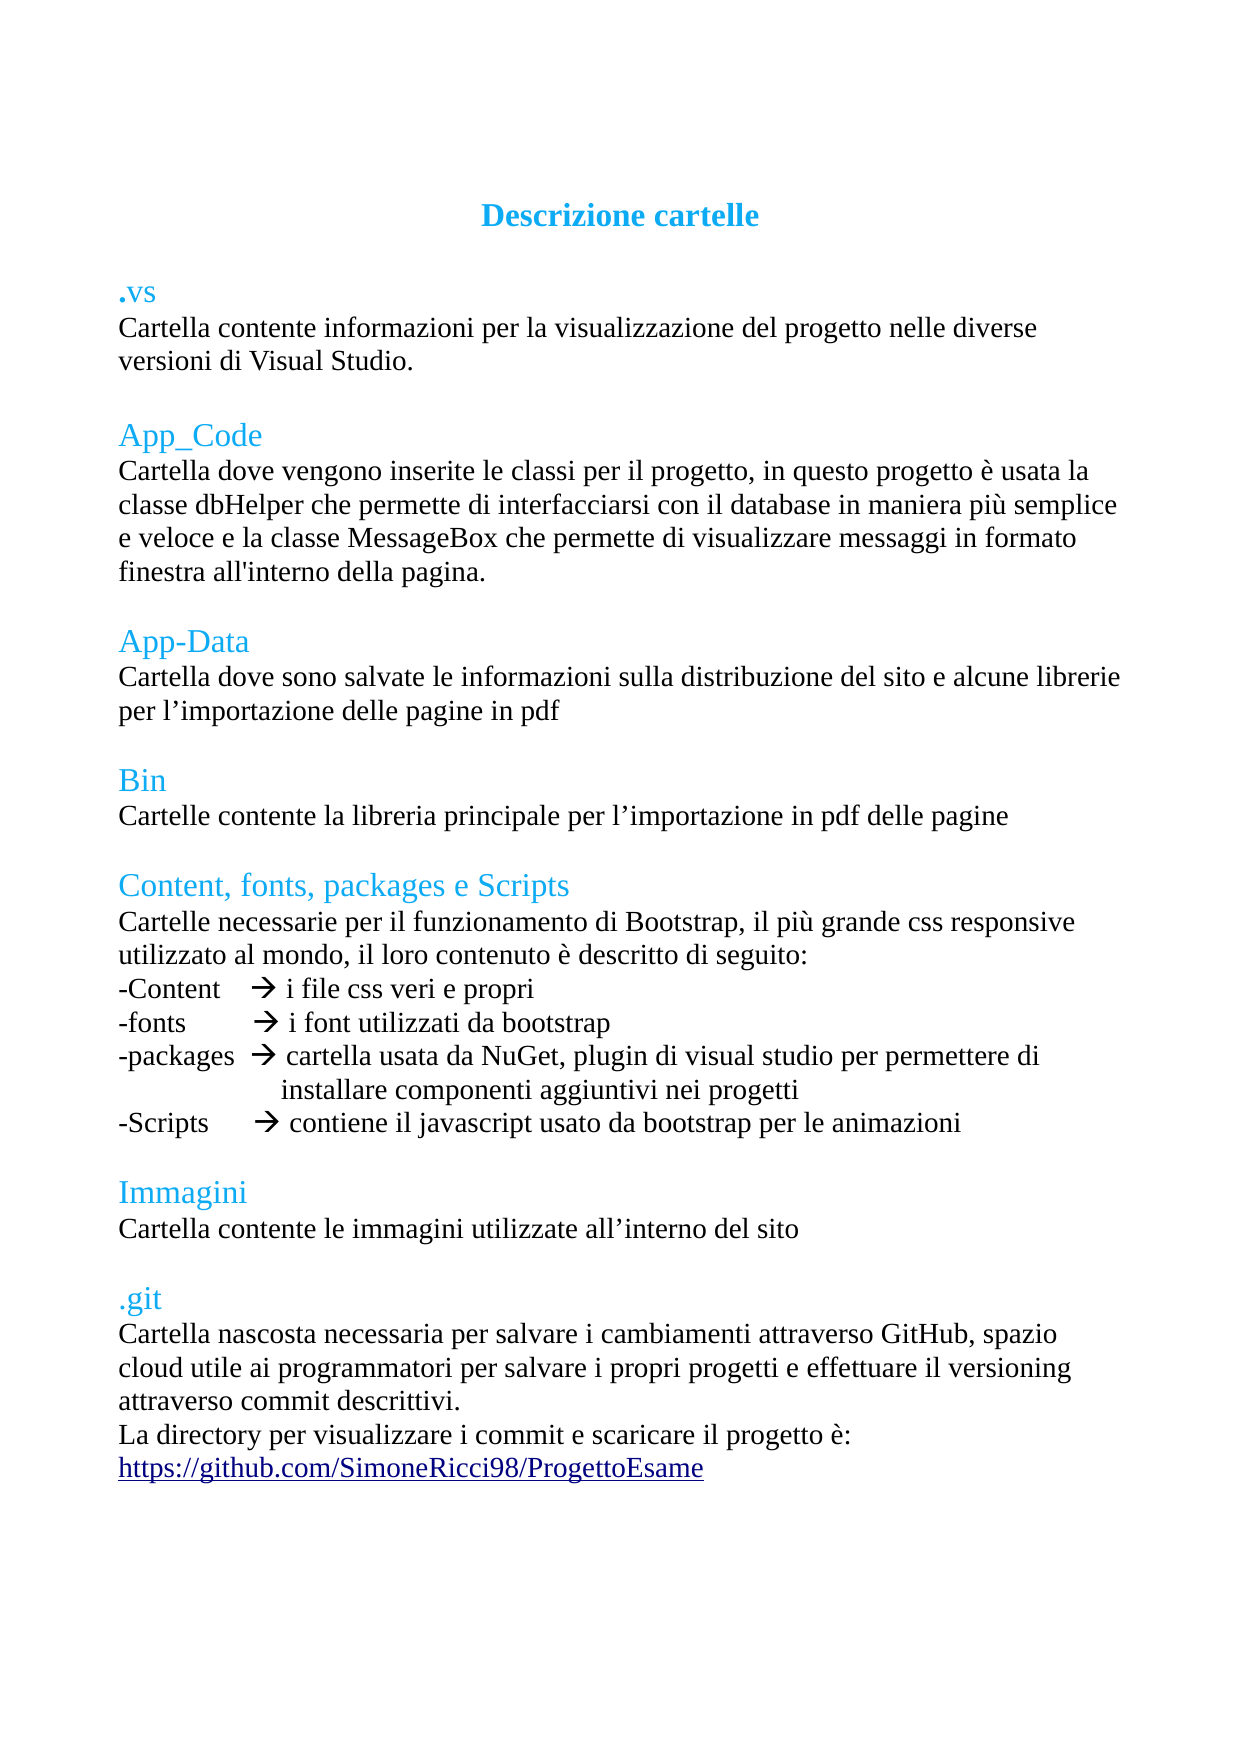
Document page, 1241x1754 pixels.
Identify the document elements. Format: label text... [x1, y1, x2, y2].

text -fonts  i font utilizzati da bootstrap [118, 1005, 1122, 1038]
text La directory per visualizzare i commit e scaricare il progetto è: [118, 1417, 1122, 1451]
text installare componenti aggiuntivi nei progetti [118, 1072, 1122, 1106]
text Cartella contente informazioni per la visualizzazione del progetto nelle diverse versioni di Visual Studio. [118, 310, 1122, 377]
text Cartella dove vengono inserite le classi per il progetto, in questo progetto è usata la classe dbHelper che permette di interfacciarsi con il database in maniera più semplice e veloce e la classe MessageBox che permette di visualizzare messaggi in formato finestra all'interno della pagina. [118, 453, 1122, 588]
text App_Code [118, 415, 1122, 453]
text Cartelle contente la libreria principale per l’importazione in pdf delle pagine [118, 798, 1122, 832]
text Cartella contente le immagini utilizzate all’interno del sito [118, 1211, 1122, 1244]
text Descrizione cartelle [118, 195, 1122, 233]
text https://github.com/SimoneRicci98/ProgettoEsame [118, 1451, 1122, 1484]
text -Content  i file css veri e propri [118, 971, 1122, 1005]
text Cartelle necessarie per il funzionamento di Bootstrap, il più grande css responsive utilizzato al mondo, il loro contenuto è descritto di seguito: [118, 904, 1122, 971]
text .git [118, 1278, 1122, 1316]
text Cartella dove sono salvate le informazioni sulla distribuzione del sito e alcune librerie per l’importazione delle pagine in pdf [118, 659, 1122, 727]
text Bin [118, 760, 1122, 798]
text Cartella nascosta necessaria per salvare i cambiamenti attraverso GitHub, spazio cloud utile ai programmatori per salvare i propri progetti e effettuare il versioning attraverso commit descrittivi. [118, 1316, 1122, 1417]
text Content, fonts, packages e Scripts [118, 866, 1122, 904]
text .vs [118, 271, 1122, 310]
text -packages  cartella usata da NuGet, plugin di visual studio per permettere di [118, 1038, 1122, 1072]
text App-Data [118, 621, 1122, 659]
text Immagini [118, 1173, 1122, 1211]
text -Scripts  contiene il javascript usato da bootstrap per le animazioni [118, 1106, 1122, 1139]
